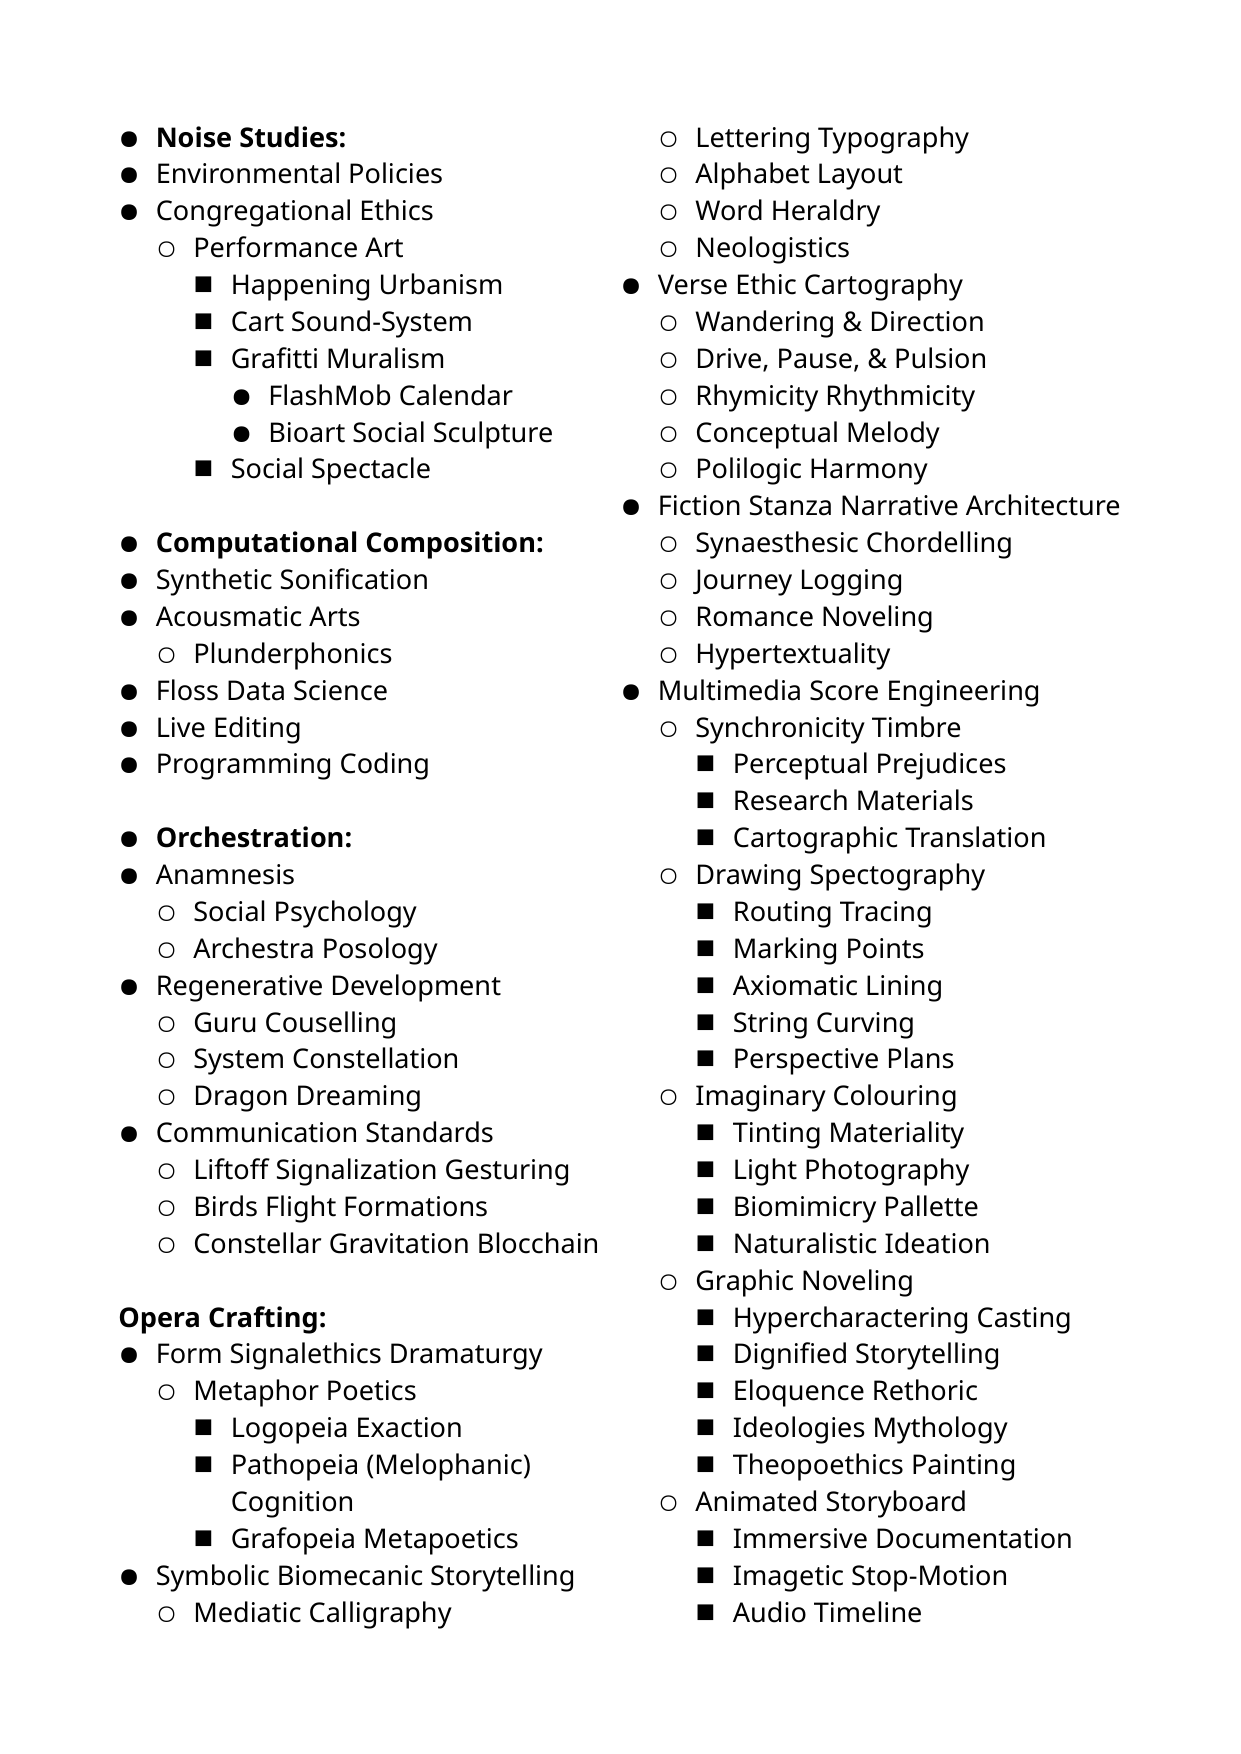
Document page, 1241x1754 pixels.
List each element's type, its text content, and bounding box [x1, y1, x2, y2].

list Anamnesis [118, 856, 620, 892]
list Imaginary Colouring [658, 1077, 1122, 1114]
list Naturalistic Ideation [695, 1224, 1122, 1261]
list Guru Couselling [156, 1003, 620, 1040]
list Programming Coding [118, 745, 620, 782]
list Metaphor Poetics [156, 1372, 620, 1409]
list Social Spectacle [193, 450, 620, 487]
list Drawing Spectography [658, 856, 1122, 892]
list Alphabet Layout [658, 155, 1122, 192]
list Computational Composition: [118, 524, 620, 561]
list Conceptual Melody [658, 413, 1122, 450]
list Orchestration: [118, 819, 620, 856]
list Routing Tracing [695, 892, 1122, 929]
list Regenerative Development [118, 966, 620, 1003]
list Happening Urbanism [193, 266, 620, 302]
list Pathopeia (Melophanic) Cognition [193, 1446, 620, 1519]
list Environmental Policies [118, 155, 620, 192]
list Theopoethics Painting [695, 1446, 1122, 1482]
list Graphic Noveling [658, 1261, 1122, 1298]
list Acousmatic Arts [118, 597, 620, 634]
list Perspective Plans [695, 1040, 1122, 1077]
list Research Materials [695, 782, 1122, 819]
list Mediatic Calligraphy [156, 1593, 620, 1630]
list Hypercharactering Casting [695, 1298, 1122, 1335]
list Symbolic Biomecanic Storytelling [118, 1556, 620, 1593]
list Synchronicity Timbre [658, 708, 1122, 745]
list Dignified Storytelling [695, 1335, 1122, 1372]
list System Constellation [156, 1040, 620, 1077]
list Tinting Materiality [695, 1114, 1122, 1151]
list Journey Logging [658, 561, 1122, 597]
list Axiomatic Lining [695, 966, 1122, 1003]
list Verse Ethic Cartography [620, 266, 1122, 302]
list Rhymicity Rhythmicity [658, 376, 1122, 413]
list Archestra Posology [156, 929, 620, 966]
list Birds Flight Formations [156, 1187, 620, 1224]
list String Curving [695, 1003, 1122, 1040]
list Drive, Pause, & Pulsion [658, 339, 1122, 376]
list Floss Data Science [118, 671, 620, 708]
list Congregational Ethics [118, 192, 620, 229]
list Animated Storyboard [658, 1482, 1122, 1519]
list Romance Noveling [658, 597, 1122, 634]
list Polilogic Harmony [658, 450, 1122, 487]
list Grafopeia Metapoetics [193, 1519, 620, 1556]
list Marking Points [695, 929, 1122, 966]
list Eloquence Rethoric [695, 1372, 1122, 1409]
list Perceptual Prejudices [695, 745, 1122, 782]
list Liftoff Signalization Gesturing [156, 1151, 620, 1187]
list Fiction Stanza Narrative Architecture [620, 487, 1122, 524]
list Bioart Social Sculpture [231, 413, 620, 450]
list Immersive Documentation [695, 1519, 1122, 1556]
list Biomimicry Pallette [695, 1187, 1122, 1224]
list Logopeia Exaction [193, 1409, 620, 1446]
list Plunderphonics [156, 634, 620, 671]
list Word Heraldry [658, 192, 1122, 229]
list Social Psychology [156, 892, 620, 929]
list Opera Crafting: [81, 1298, 620, 1335]
list Form Signalethics Dramaturgy [118, 1335, 620, 1372]
list Synthetic Sonification [118, 561, 620, 597]
list Audio Timeline [695, 1593, 1122, 1630]
list Noise Studies: [118, 118, 620, 155]
list Live Editing [118, 708, 620, 745]
list Multimedia Score Engineering [620, 671, 1122, 708]
list Cartographic Translation [695, 819, 1122, 856]
list Hypertextuality [658, 634, 1122, 671]
list Synaesthesic Chordelling [658, 524, 1122, 561]
list FlashMob Calendar [231, 376, 620, 413]
list Dragon Dreaming [156, 1077, 620, 1114]
list Neologistics [658, 229, 1122, 266]
list Cart Sound-System [193, 302, 620, 339]
list Performance Art [156, 229, 620, 266]
list Lettering Typography [658, 118, 1122, 155]
list Communication Standards [118, 1114, 620, 1151]
list Grafitti Muralism [193, 339, 620, 376]
list Wandering & Direction [658, 302, 1122, 339]
list Light Photography [695, 1151, 1122, 1187]
list Imagetic Stop-Motion [695, 1556, 1122, 1593]
list Constellar Gravitation Blocchain [156, 1224, 620, 1261]
list Ideologies Mythology [695, 1409, 1122, 1446]
